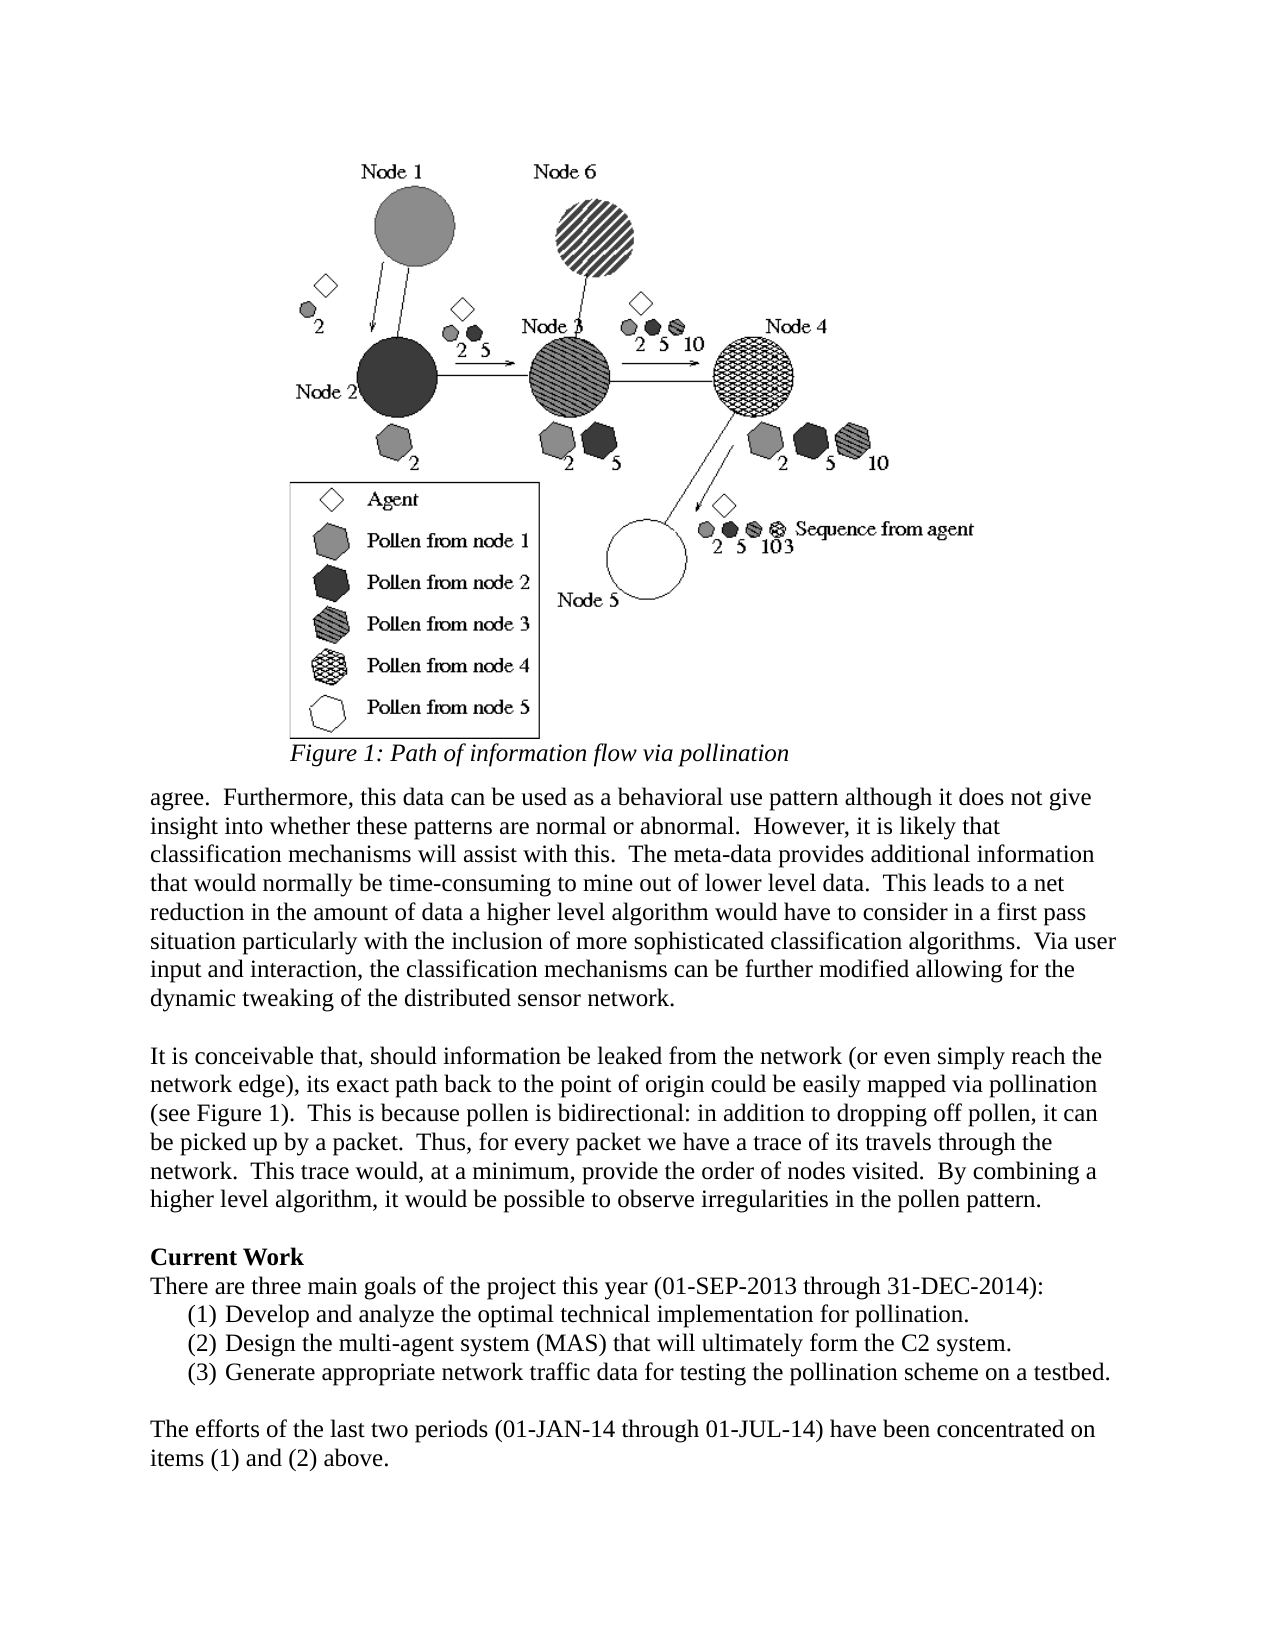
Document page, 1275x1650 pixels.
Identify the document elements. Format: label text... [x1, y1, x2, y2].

text Figure 1: Path of information flow via pollination [290, 739, 985, 767]
picture [289, 162, 986, 739]
list Generate appropriate network traffic data for testing the pollination scheme on a testbed. [187, 1357, 1125, 1386]
list Design the multi-agent system (MAS) that will ultimately form the C2 system. [187, 1328, 1125, 1357]
text Current Work [150, 1242, 1125, 1271]
text There are three main goals of the project this year (01-SEP-2013 through 31-DEC-2014): [150, 1271, 1125, 1299]
text The efforts of the last two periods (01-JAN-14 through 01-JUL-14) have been concentrated on items (1) and (2) above. [150, 1414, 1125, 1472]
text agree. Furthermore, this data can be used as a behavioral use pattern although it does not give insight into whether these patterns are normal or abnormal. However, it is likely that classification mechanisms will assist with this. The meta-data provides additional information that would normally be time-consuming to mine out of lower level data. This leads to a net reduction in the amount of data a higher level algorithm would have to consider in a first pass situation particularly with the inclusion of more sophisticated classification algorithms. Via user input and interaction, the classification mechanisms can be further modified allowing for the dynamic tweaking of the distributed sensor network. [150, 150, 1125, 1012]
list Develop and analyze the optimal technical implementation for pollination. [187, 1299, 1125, 1328]
text It is conceivable that, should information be leaked from the network (or even simply reach the network edge), its exact path back to the point of origin could be easily mapped via pollination (see Figure 1). This is because pollen is bidirectional: in addition to dropping off pollen, it can be picked up by a packet. Thus, for every packet we have a trace of its travels through the network. This trace would, at a minimum, provide the order of nodes visited. By combining a higher level algorithm, it would be possible to observe irregularities in the pollen pattern. [150, 1041, 1125, 1213]
